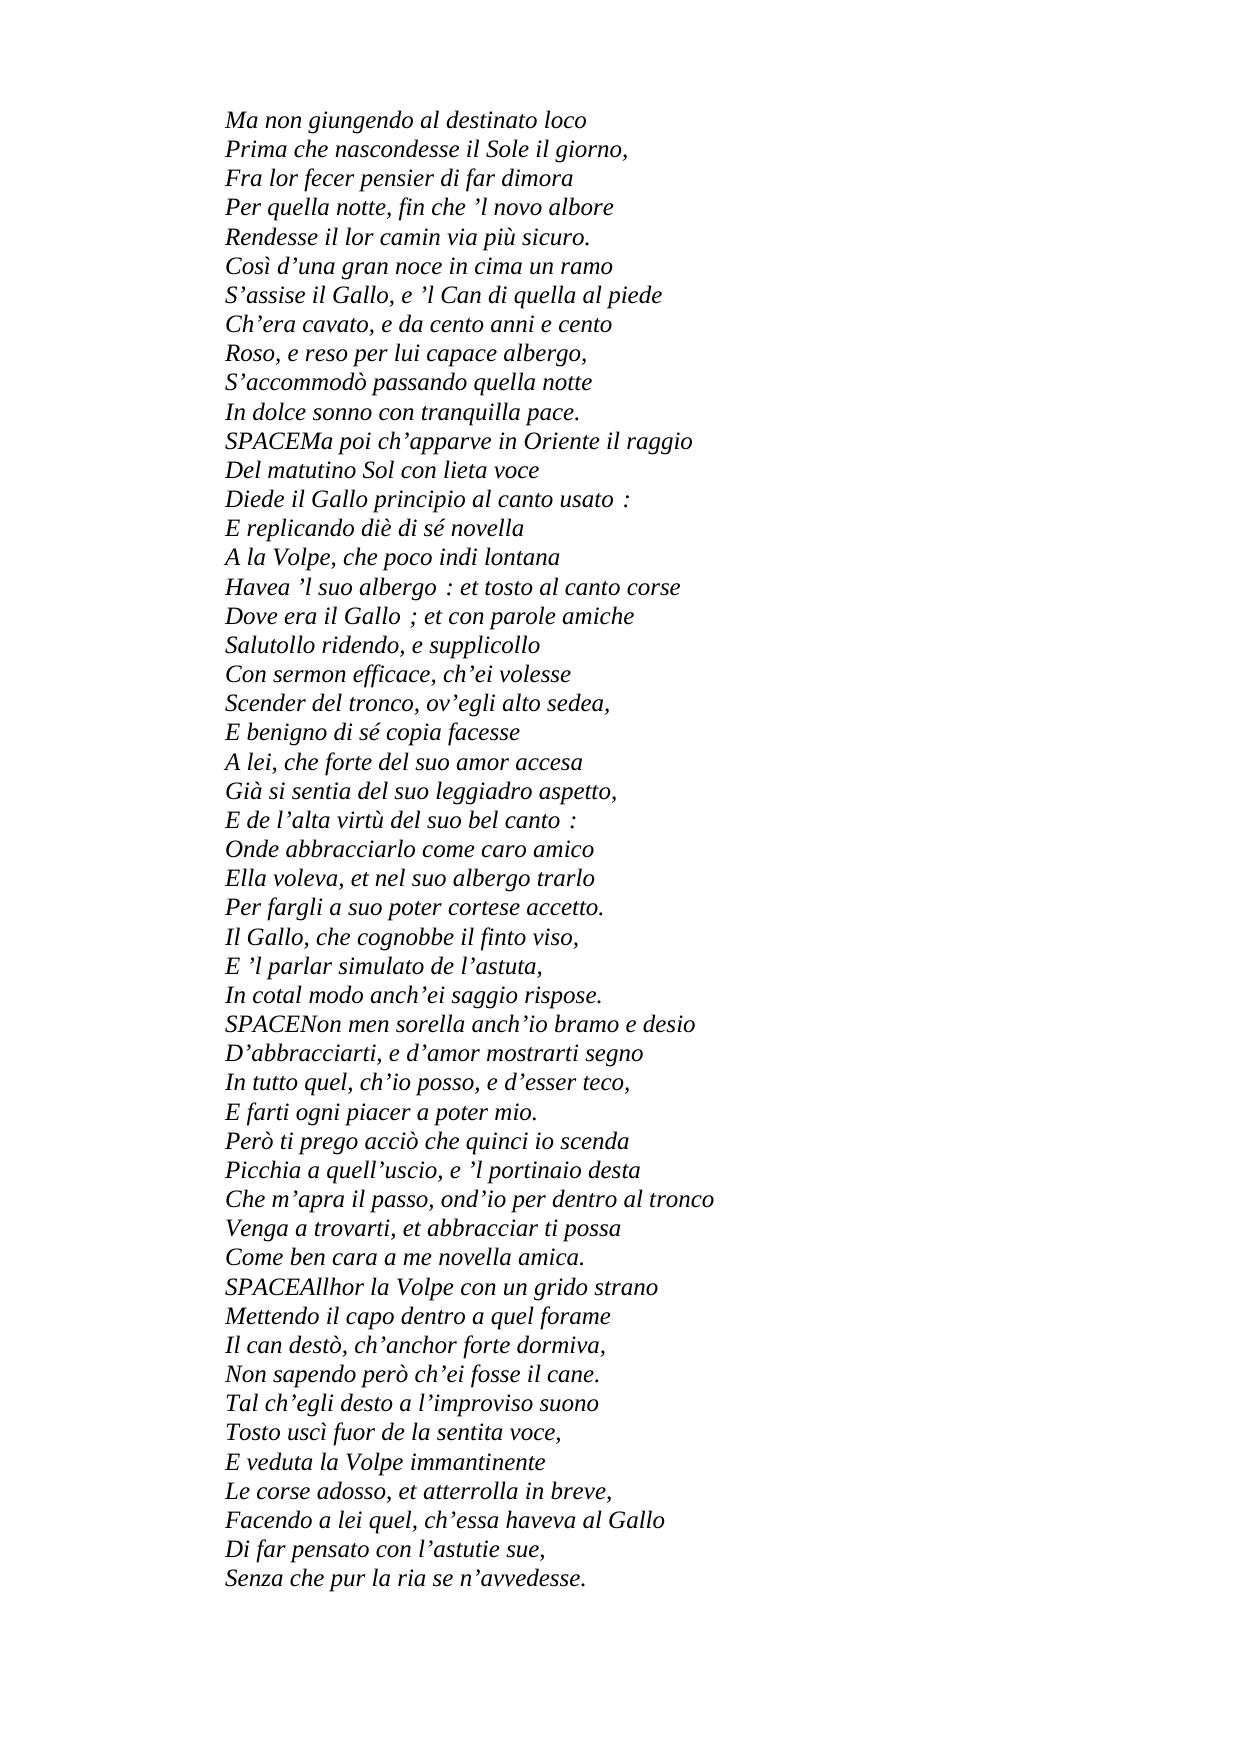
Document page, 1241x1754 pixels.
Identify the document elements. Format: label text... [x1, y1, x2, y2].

text Ma non giungendo al destinato loco Prima che nascondesse il Sole il giorno, Fra lor fecer pensier di far dimora Per quella notte, fin che ’l novo albore Rendesse il lor camin via più sicuro. Così d’una gran noce in cima un ramo S’assise il Gallo, e ’l Can di quella al piede Ch’era cavato, e da cento anni e cento Roso, e reso per lui capace albergo, S’accommodò passando quella notte In dolce sonno con tranquilla pace. [225, 105, 1090, 426]
text SPACEMa poi ch’apparve in Oriente il raggio Del matutino Sol con lieta voce Diede il Gallo principio al canto usato : E replicando diè di sé novella A la Volpe, che poco indi lontana Havea ’l suo albergo : et tosto al canto corse Dove era il Gallo ; et con parole amiche Salutollo ridendo, e supplicollo Con sermon efficace, ch’ei volesse Scender del tronco, ov’egli alto sedea, E benigno di sé copia facesse A lei, che forte del suo amor accesa Già si sentia del suo leggiadro aspetto, E de l’alta virtù del suo bel canto : Onde abbracciarlo come caro amico Ella voleva, et nel suo albergo trarlo Per fargli a suo poter cortese accetto. Il Gallo, che cognobbe il finto viso, E ’l parlar simulato de l’astuta, In cotal modo anch’ei saggio rispose. [225, 426, 1090, 1009]
text SPACENon men sorella anch’io bramo e desio D’abbracciarti, e d’amor mostrarti segno In tutto quel, ch’io posso, e d’esser teco, E farti ogni piacer a poter mio. Però ti prego acciò che quinci io scenda Picchia a quell’uscio, e ’l portinaio desta Che m’apra il passo, ond’io per dentro al tronco Venga a trovarti, et abbracciar ti possa Come ben cara a me novella amica. [225, 1009, 1090, 1272]
text SPACEAllhor la Volpe con un grido strano Mettendo il capo dentro a quel forame Il can destò, ch’anchor forte dormiva, Non sapendo però ch’ei fosse il cane. Tal ch’egli desto a l’improviso suono Tosto uscì fuor de la sentita voce, E veduta la Volpe immantinente Le corse adosso, et atterrolla in breve, Facendo a lei quel, ch’essa haveva al Gallo Di far pensato con l’astutie sue, Senza che pur la ria se n’avvedesse. [225, 1272, 1090, 1592]
